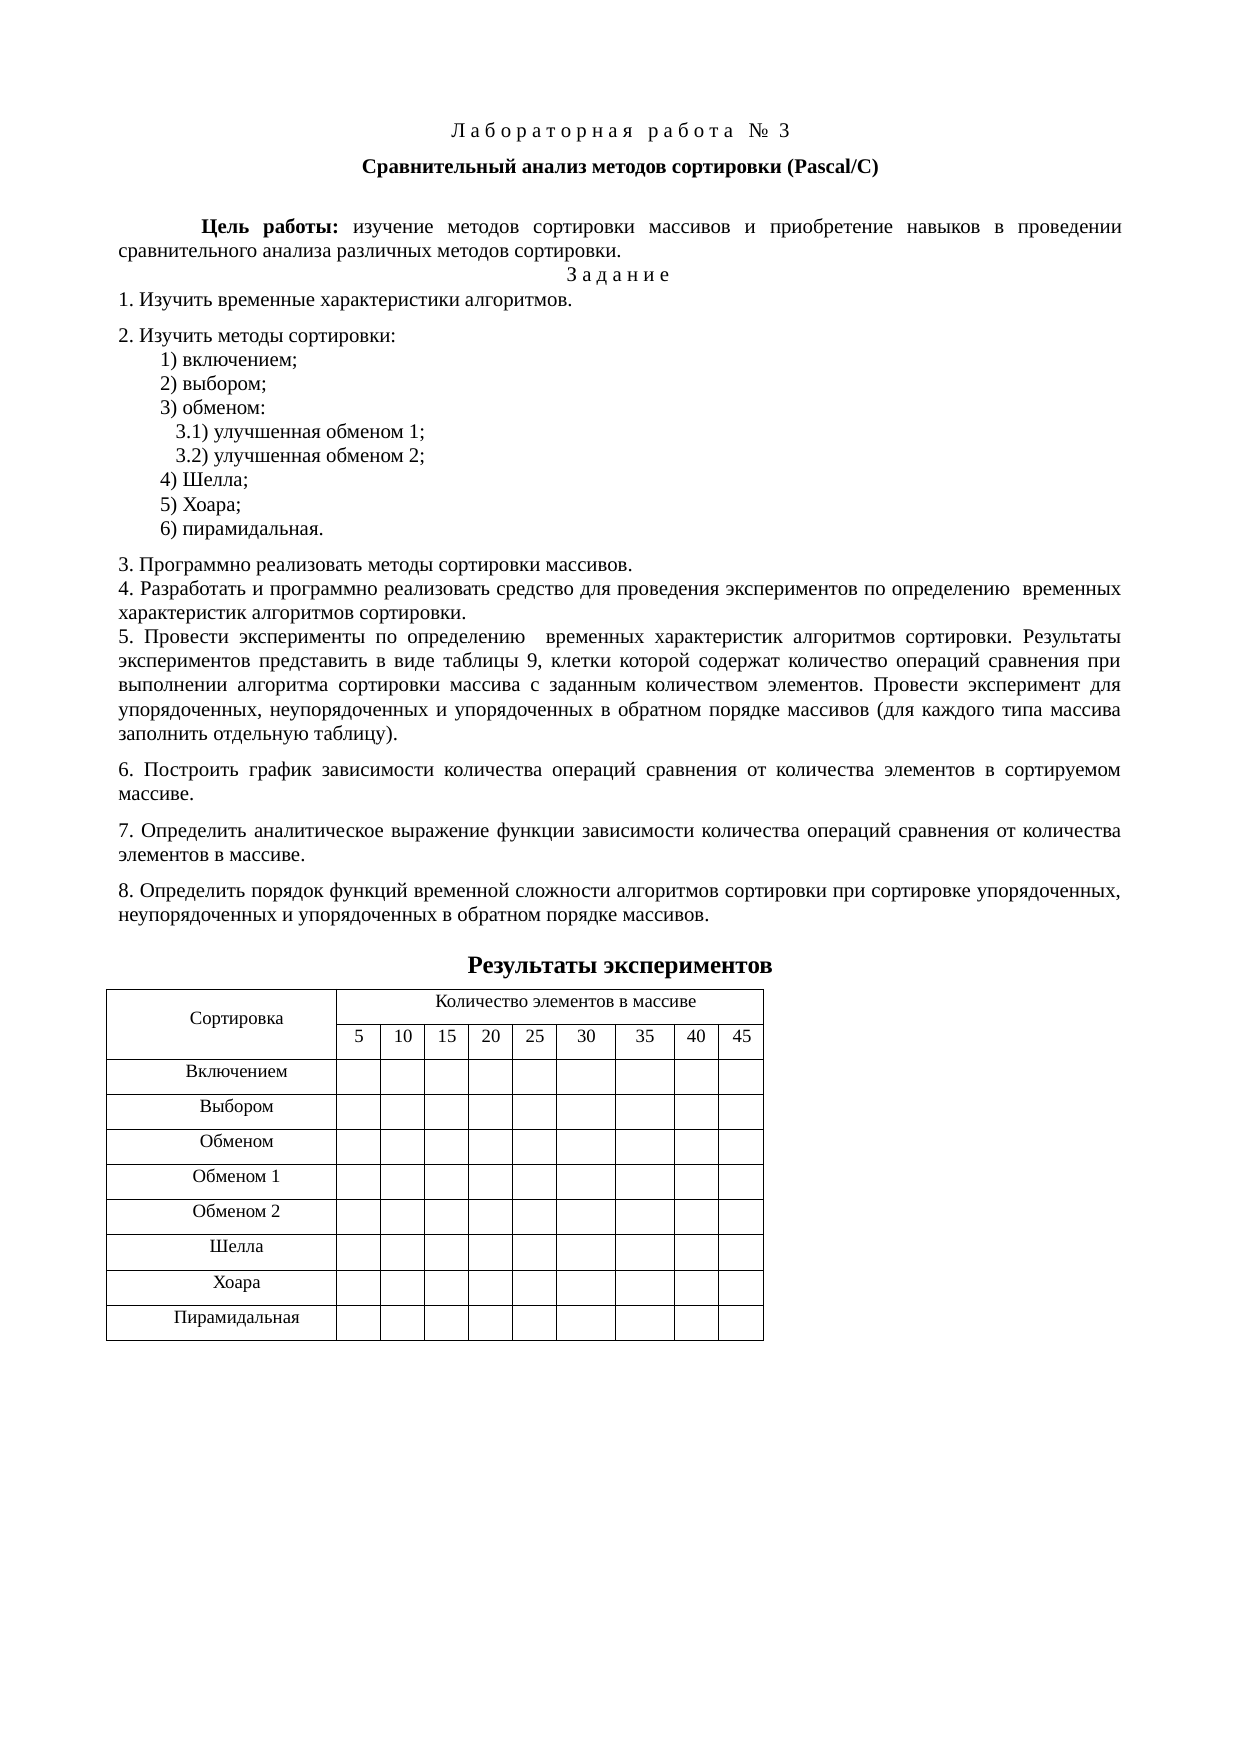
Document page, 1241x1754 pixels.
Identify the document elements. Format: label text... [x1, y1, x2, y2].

table_cell [513, 1235, 556, 1269]
table_cell Обменом [107, 1130, 336, 1164]
table_cell 30 [557, 1025, 615, 1059]
table_cell [719, 1130, 763, 1164]
table_cell [616, 1165, 674, 1199]
table_cell [719, 1060, 763, 1094]
text 3. Программно реализовать методы сортировки массивов. [118, 552, 1122, 576]
text 3) обменом: [118, 395, 1122, 419]
table_cell Обменом 1 [107, 1165, 336, 1199]
table_cell 45 [719, 1025, 763, 1059]
table_cell 10 [381, 1025, 424, 1059]
table_cell [513, 1306, 556, 1340]
table_cell [616, 1306, 674, 1340]
table_cell [469, 1271, 512, 1304]
table_cell [513, 1095, 556, 1129]
table_cell [513, 1060, 556, 1094]
table_header ­Количество элементов в массиве [337, 990, 763, 1024]
table_cell [469, 1095, 512, 1129]
subtitle З а д а н и е [118, 262, 1122, 286]
table_cell [675, 1200, 718, 1234]
subtitle 1. Изучить временные характеристики алгоритмов. [118, 286, 1122, 311]
table_cell [557, 1165, 615, 1199]
table_cell [557, 1306, 615, 1340]
table_cell [675, 1130, 718, 1164]
table_cell 40 [675, 1025, 718, 1059]
table_cell [469, 1060, 512, 1094]
text 3.1) улучшенная обменом 1; [118, 419, 1122, 443]
table_cell [557, 1060, 615, 1094]
table_cell [616, 1235, 674, 1269]
table_header Сортировка [107, 990, 336, 1059]
table_cell [425, 1200, 468, 1234]
table_cell [469, 1306, 512, 1340]
table_cell 15 [425, 1025, 468, 1059]
table_cell [719, 1165, 763, 1199]
table_cell [513, 1271, 556, 1304]
table_cell 35 [616, 1025, 674, 1059]
table_cell [557, 1271, 615, 1304]
table_cell [719, 1200, 763, 1234]
table_cell [557, 1200, 615, 1234]
text 6. Построить график зависимости количества операций сравнения от количества элементов в сортируемом массиве. [118, 757, 1122, 805]
table_cell [381, 1130, 424, 1164]
table_cell [513, 1200, 556, 1234]
table_cell [557, 1095, 615, 1129]
table_cell [381, 1095, 424, 1129]
text Результаты экспериментов [118, 951, 1122, 979]
table_cell [469, 1200, 512, 1234]
table_cell [425, 1060, 468, 1094]
table_cell [675, 1165, 718, 1199]
table_cell [381, 1235, 424, 1269]
table_cell [425, 1271, 468, 1304]
table_cell [381, 1165, 424, 1199]
table_cell [513, 1165, 556, 1199]
text 1) включением; [118, 347, 1122, 371]
table_cell [337, 1306, 380, 1340]
table_cell [337, 1165, 380, 1199]
text 5) Хоара; [118, 491, 1122, 516]
table_cell [719, 1095, 763, 1129]
table_cell [675, 1271, 718, 1304]
table_cell [513, 1130, 556, 1164]
table_cell 25 [513, 1025, 556, 1059]
table_cell [469, 1165, 512, 1199]
table_cell [337, 1235, 380, 1269]
text 8. Определить порядок функций временной сложности алгоритмов сортировки при сортировке упорядоченных, неупорядоченных и упорядоченных в обратном порядке массивов. [118, 878, 1122, 926]
table_cell 5 [337, 1025, 380, 1059]
text 4. Разработать и программно реализовать средство для проведения экспериментов по определению временных характеристик алгоритмов сортировки. [118, 576, 1122, 624]
text 2. Изучить методы сортировки: [118, 323, 1122, 347]
text Л а б о р а т о р н а я р а б о т а № 3 [118, 118, 1122, 142]
text 7. Определить аналитическое выражение функции зависимости количества операций сравнения от количества элементов в массиве. [118, 818, 1122, 866]
table_cell [616, 1095, 674, 1129]
table_cell [557, 1235, 615, 1269]
table_cell [381, 1271, 424, 1304]
text 3.2) улучшенная обменом 2; [118, 443, 1122, 467]
table_cell [675, 1306, 718, 1340]
table_cell [337, 1060, 380, 1094]
table_cell [381, 1200, 424, 1234]
table_cell [425, 1095, 468, 1129]
table_cell [425, 1235, 468, 1269]
table_cell Хоара [107, 1271, 336, 1304]
table_cell [425, 1306, 468, 1340]
table_cell [719, 1235, 763, 1269]
table_cell [719, 1271, 763, 1304]
table_cell Шелла [107, 1235, 336, 1269]
table_cell [381, 1306, 424, 1340]
table_cell [616, 1271, 674, 1304]
table_cell Выбором [107, 1095, 336, 1129]
text Сравнительный анализ методов сортировки (Pascal/C) [118, 154, 1122, 178]
table_cell [557, 1130, 615, 1164]
table_cell [616, 1200, 674, 1234]
text 5. Провести эксперименты по определению временных характеристик алгоритмов сортировки. Результаты экспериментов представить в виде таблицы 9, клетки которой содержат количество операций сравнения при выполнении алгоритма сортировки массива с заданным количеством элементов. Провести эксперимент для упорядоченных, неупорядоченных и упорядоченных в обратном порядке массивов (для каждого типа массива заполнить отдельную таблицу). [118, 624, 1122, 744]
text 4) Шелла; [118, 467, 1122, 491]
table_cell [425, 1130, 468, 1164]
table_cell [381, 1060, 424, 1094]
table_cell [425, 1165, 468, 1199]
table_cell [675, 1095, 718, 1129]
table_cell [719, 1306, 763, 1340]
table_cell [469, 1130, 512, 1164]
table_cell Пирамидальная [107, 1306, 336, 1340]
table_cell [337, 1095, 380, 1129]
table_cell [337, 1200, 380, 1234]
table_cell [616, 1060, 674, 1094]
table_cell Обменом 2 [107, 1200, 336, 1234]
text 2) выбором; [118, 371, 1122, 395]
table_cell 20 [469, 1025, 512, 1059]
table_cell Включением [107, 1060, 336, 1094]
table_cell [675, 1060, 718, 1094]
table_cell [675, 1235, 718, 1269]
text 6) пирамидальная. [118, 516, 1122, 539]
text Цель работы: изучение методов сортировки массивов и приобретение навыков в проведении сравнительного анализа различных методов сортировки. [118, 214, 1122, 262]
table_cell [337, 1130, 380, 1164]
table_cell [616, 1130, 674, 1164]
table_cell [469, 1235, 512, 1269]
table_cell [337, 1271, 380, 1304]
